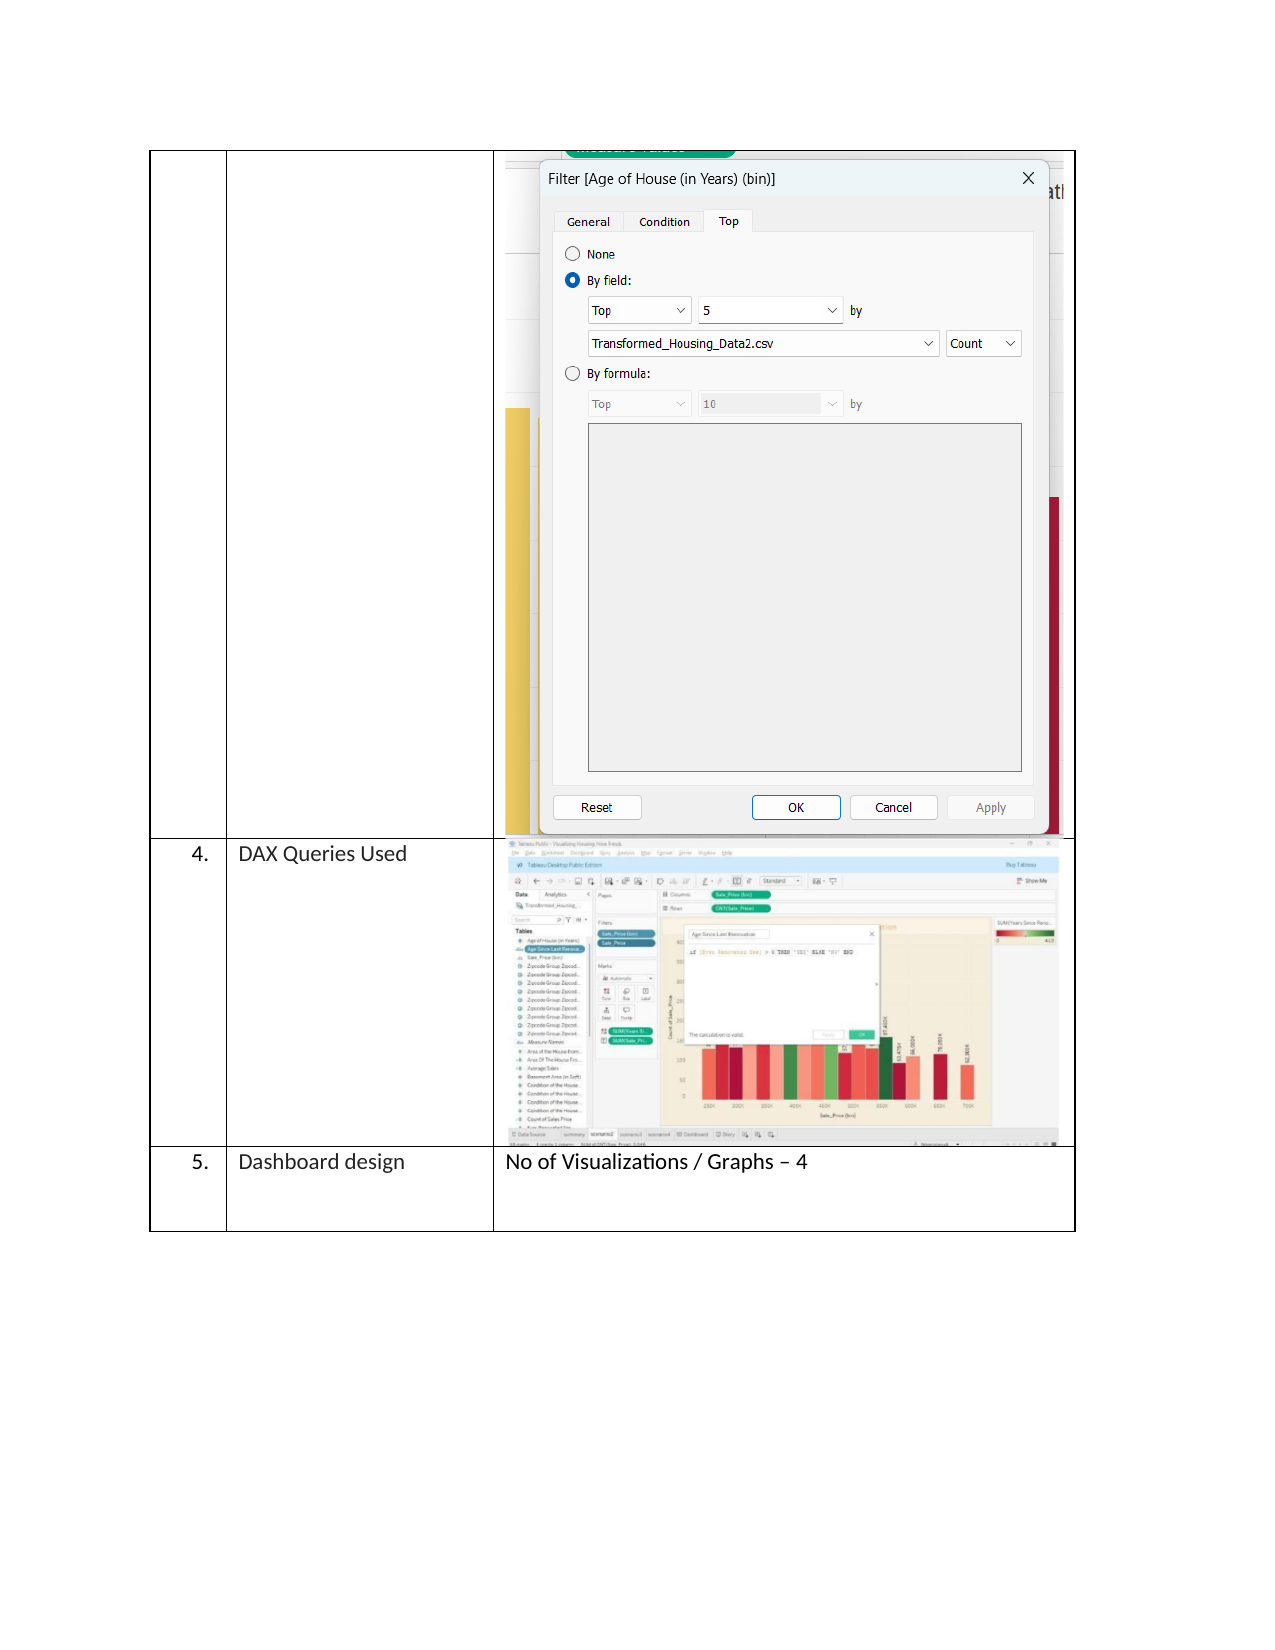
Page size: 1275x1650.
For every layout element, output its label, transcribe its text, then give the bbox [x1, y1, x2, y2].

table_cell 4. [151, 839, 226, 1146]
table_cell Dashboard design [227, 1147, 493, 1231]
table_cell No of Visualizations / Graphs – 4 [494, 1147, 1074, 1231]
table_cell DAX Queries Used [227, 839, 493, 1146]
table_cell [1064, 151, 1074, 838]
table_cell [151, 151, 226, 838]
table_cell [494, 839, 505, 1146]
table_cell [1064, 839, 1074, 1146]
table_cell [494, 151, 505, 838]
table_cell [227, 151, 493, 838]
table_cell 5. [151, 1147, 226, 1231]
